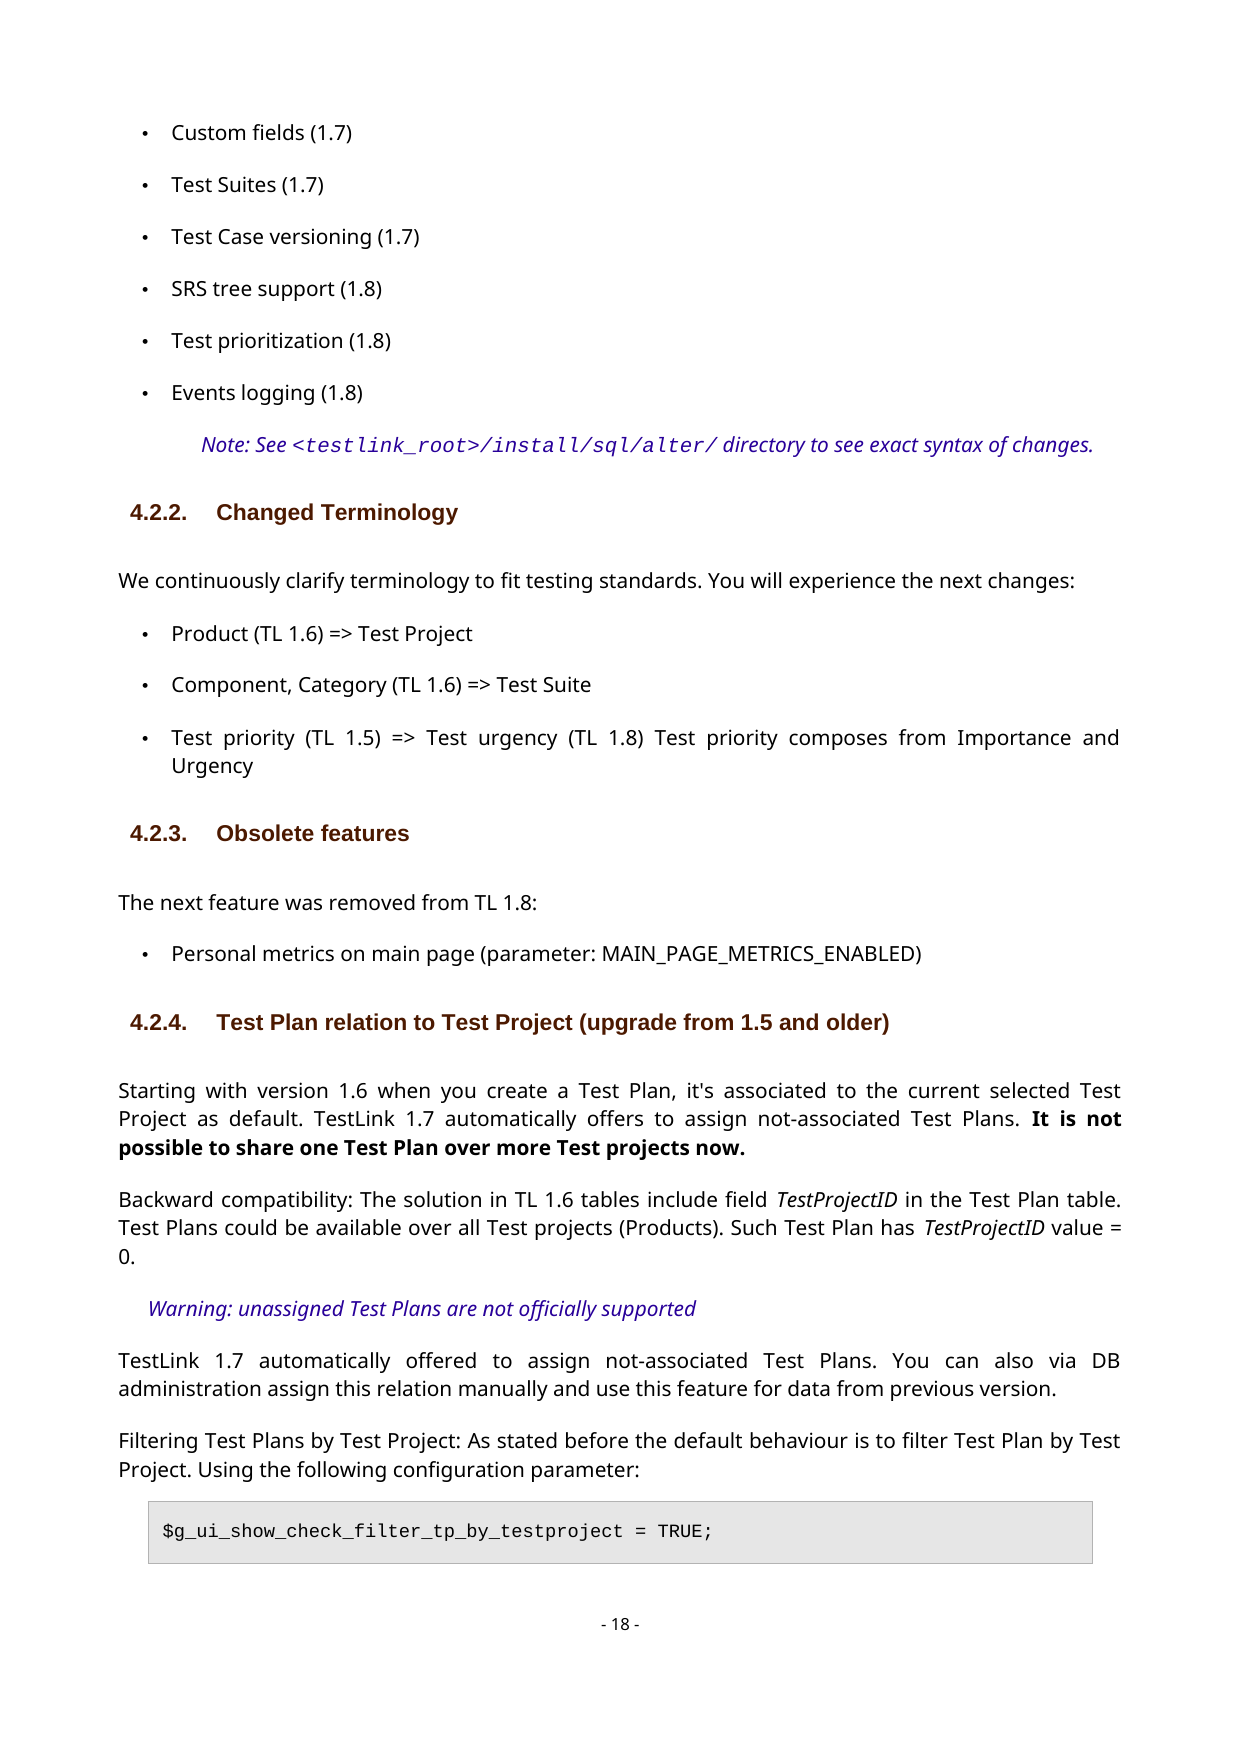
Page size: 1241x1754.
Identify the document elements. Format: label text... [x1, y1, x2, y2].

list Note: See <testlink_root>/install/sql/alter/ directory to see exact syntax of changes. [171, 430, 1122, 458]
text The next feature was removed from TL 1.8: [118, 888, 1122, 916]
text Warning: unassigned Test Plans are not officially supported [148, 1294, 1122, 1322]
list Events logging (1.8) [142, 378, 1122, 406]
text We continuously clarify terminology to fit testing standards. You will experience the next changes: [118, 567, 1122, 595]
text Starting with version 1.6 when you create a Test Plan, it's associated to the current selected Test Project as default. TestLink 1.7 automatically offers to assign not-associated Test Plans. It is not possible to share one Test Plan over more Test projects now. [118, 1076, 1122, 1161]
list Component, Category (TL 1.6) => Test Suite [142, 671, 1122, 699]
text TestLink 1.7 automatically offered to assign not-associated Test Plans. You can also via DB administration assign this relation manually and use this feature for data from previous version. [118, 1346, 1122, 1403]
subtitle Obsolete features [130, 821, 1110, 846]
list Product (TL 1.6) => Test Project [142, 619, 1122, 647]
list Custom fields (1.7) [142, 118, 1122, 147]
list Test priority (TL 1.5) => Test urgency (TL 1.8) Test priority composes from Importance and Urgency [142, 723, 1122, 779]
list Test Case versioning (1.7) [142, 222, 1122, 251]
text Filtering Test Plans by Test Project: As stated before the default behaviour is to filter Test Plan by Test Project. Using the following configuration parameter: [118, 1426, 1122, 1483]
text Backward compatibility: The solution in TL 1.6 tables include field TestProjectID in the Test Plan table. Test Plans could be available over all Test projects (Products). Such Test Plan has TestProjectID value = 0. [118, 1185, 1122, 1270]
list Personal metrics on main page (parameter: MAIN_PAGE_METRICS_ENABLED) [142, 939, 1122, 968]
subtitle Changed Terminology [130, 500, 1110, 525]
list Test prioritization (1.8) [142, 326, 1122, 354]
text $g_ui_show_check_filter_tp_by_testproject = TRUE; [149, 1502, 1092, 1563]
subtitle Test Plan relation to Test Project (upgrade from 1.5 and older) [130, 1009, 1110, 1035]
list SRS tree support (1.8) [142, 274, 1122, 302]
list Test Suites (1.7) [142, 170, 1122, 198]
